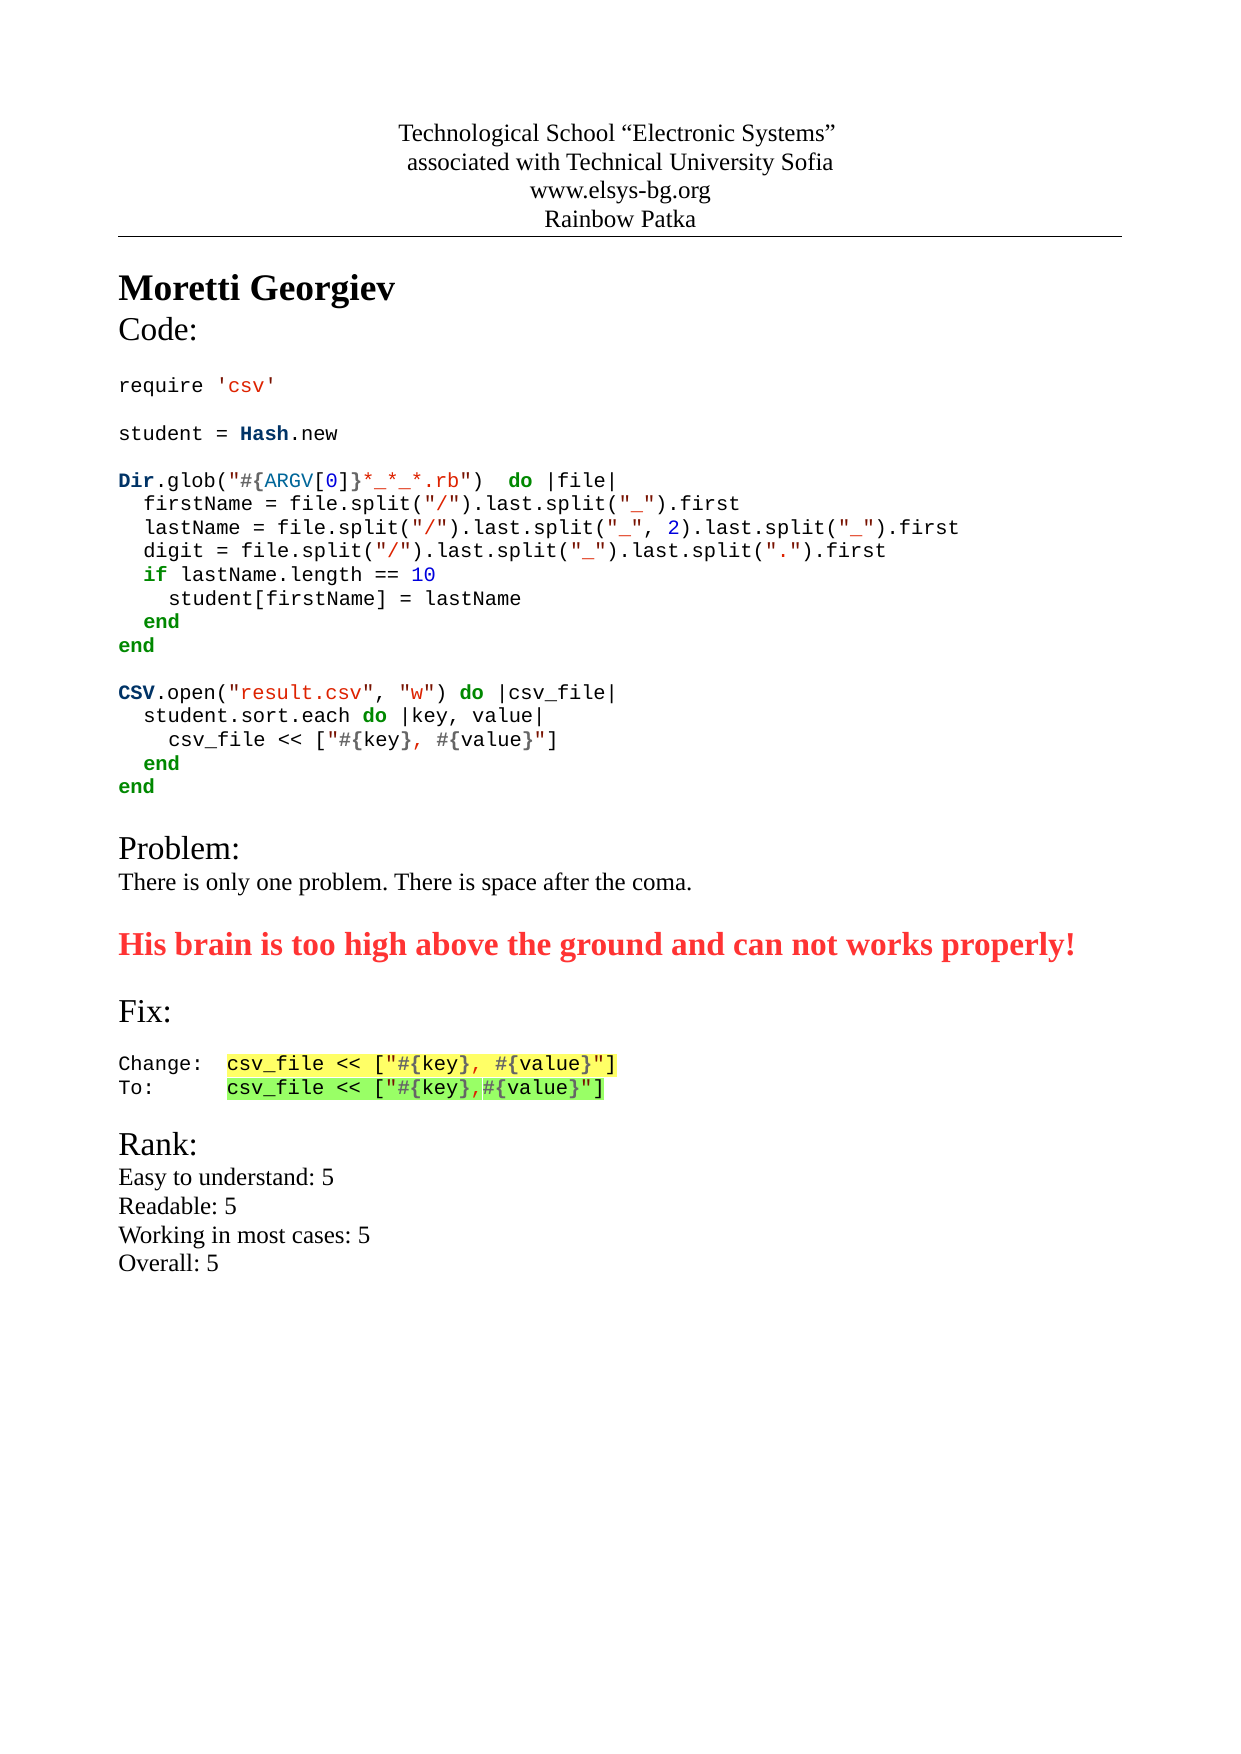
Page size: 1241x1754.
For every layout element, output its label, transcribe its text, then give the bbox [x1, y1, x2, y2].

text Fix: [118, 992, 1122, 1030]
text student[firstName] = lastName [118, 588, 1122, 611]
text Rank: [118, 1124, 1122, 1162]
text There is only one problem. There is space after the coma. [118, 867, 1122, 896]
text if lastName.length == 10 [118, 564, 1122, 588]
text digit = file.split("/").last.split("_").last.split(".").first [118, 540, 1122, 564]
text require 'csv' [118, 376, 1122, 399]
text end [118, 776, 1122, 800]
text end [118, 611, 1122, 635]
text firstName = file.split("/").last.split("_").first [118, 493, 1122, 517]
text Problem: [118, 829, 1122, 867]
text CSV.open("result.csv", "w") do |csv_file| [118, 682, 1122, 706]
text end [118, 753, 1122, 776]
text lastName = file.split("/").last.split("_", 2).last.split("_").first [118, 517, 1122, 540]
text Moretti Georgiev [118, 266, 1122, 309]
text Easy to understand: 5 [118, 1162, 1122, 1191]
text Readable: 5 [118, 1191, 1122, 1220]
text Overall: 5 [118, 1248, 1122, 1277]
text To: csv_file << ["#{key},#{value}"] [118, 1077, 1122, 1100]
text Change: csv_file << ["#{key}, #{value}"] [118, 1053, 1122, 1077]
text His brain is too high above the ground and can not works properly! [118, 924, 1122, 963]
text end [118, 635, 1122, 658]
text Code: [118, 309, 1122, 347]
text Dir.glob("#{ARGV[0]}*_*_*.rb") do |file| [118, 470, 1122, 493]
text Working in most cases: 5 [118, 1220, 1122, 1248]
text csv_file << ["#{key}, #{value}"] [118, 729, 1122, 753]
text student = Hash.new [118, 423, 1122, 446]
text student.sort.each do |key, value| [118, 706, 1122, 729]
